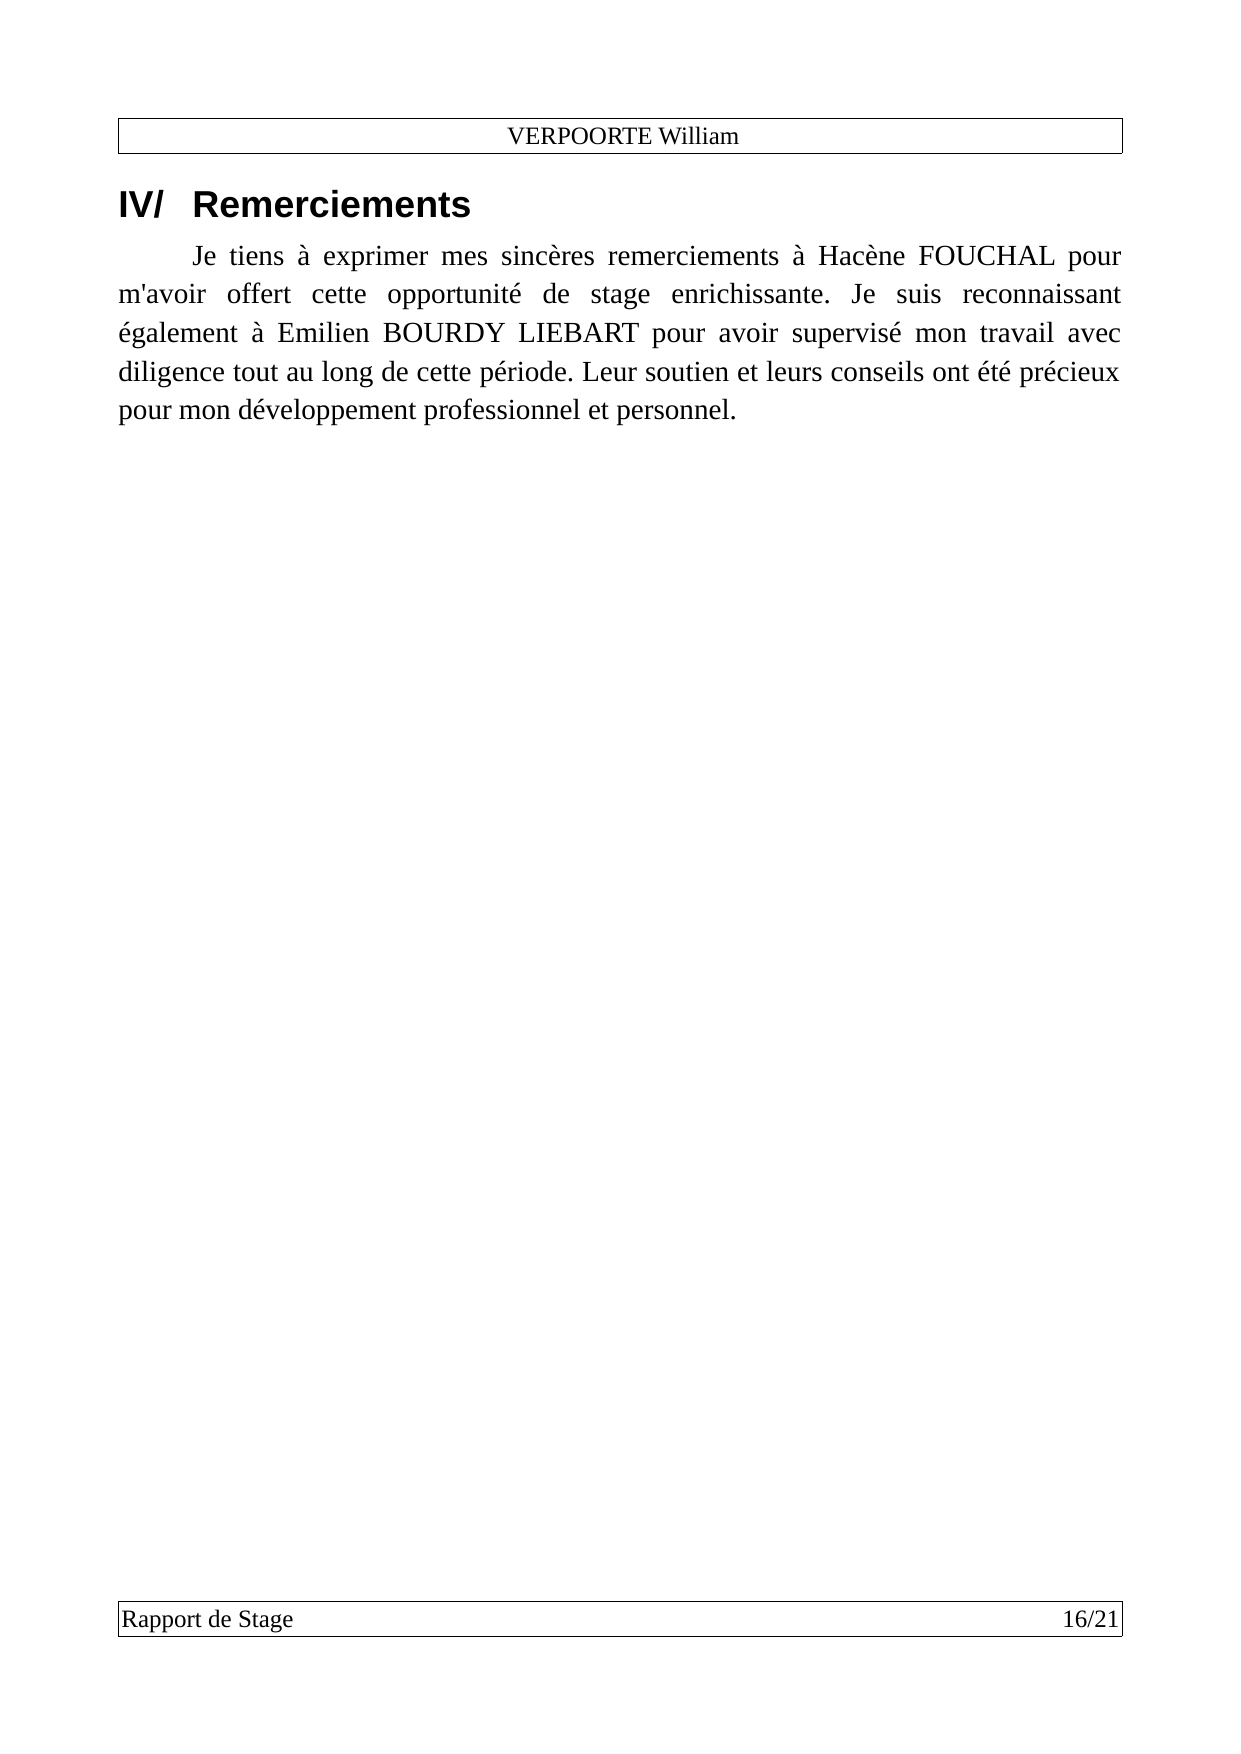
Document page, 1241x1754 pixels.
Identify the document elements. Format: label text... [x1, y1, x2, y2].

text Je tiens à exprimer mes sincères remerciements à Hacène FOUCHAL pour m'avoir offert cette opportunité de stage enrichissante. Je suis reconnaissant également à Emilien BOURDY LIEBART pour avoir supervisé mon travail avec diligence tout au long de cette période. Leur soutien et leurs conseils ont été précieux pour mon développement professionnel et personnel. [118, 238, 1122, 426]
subtitle Remerciements [118, 182, 1122, 226]
